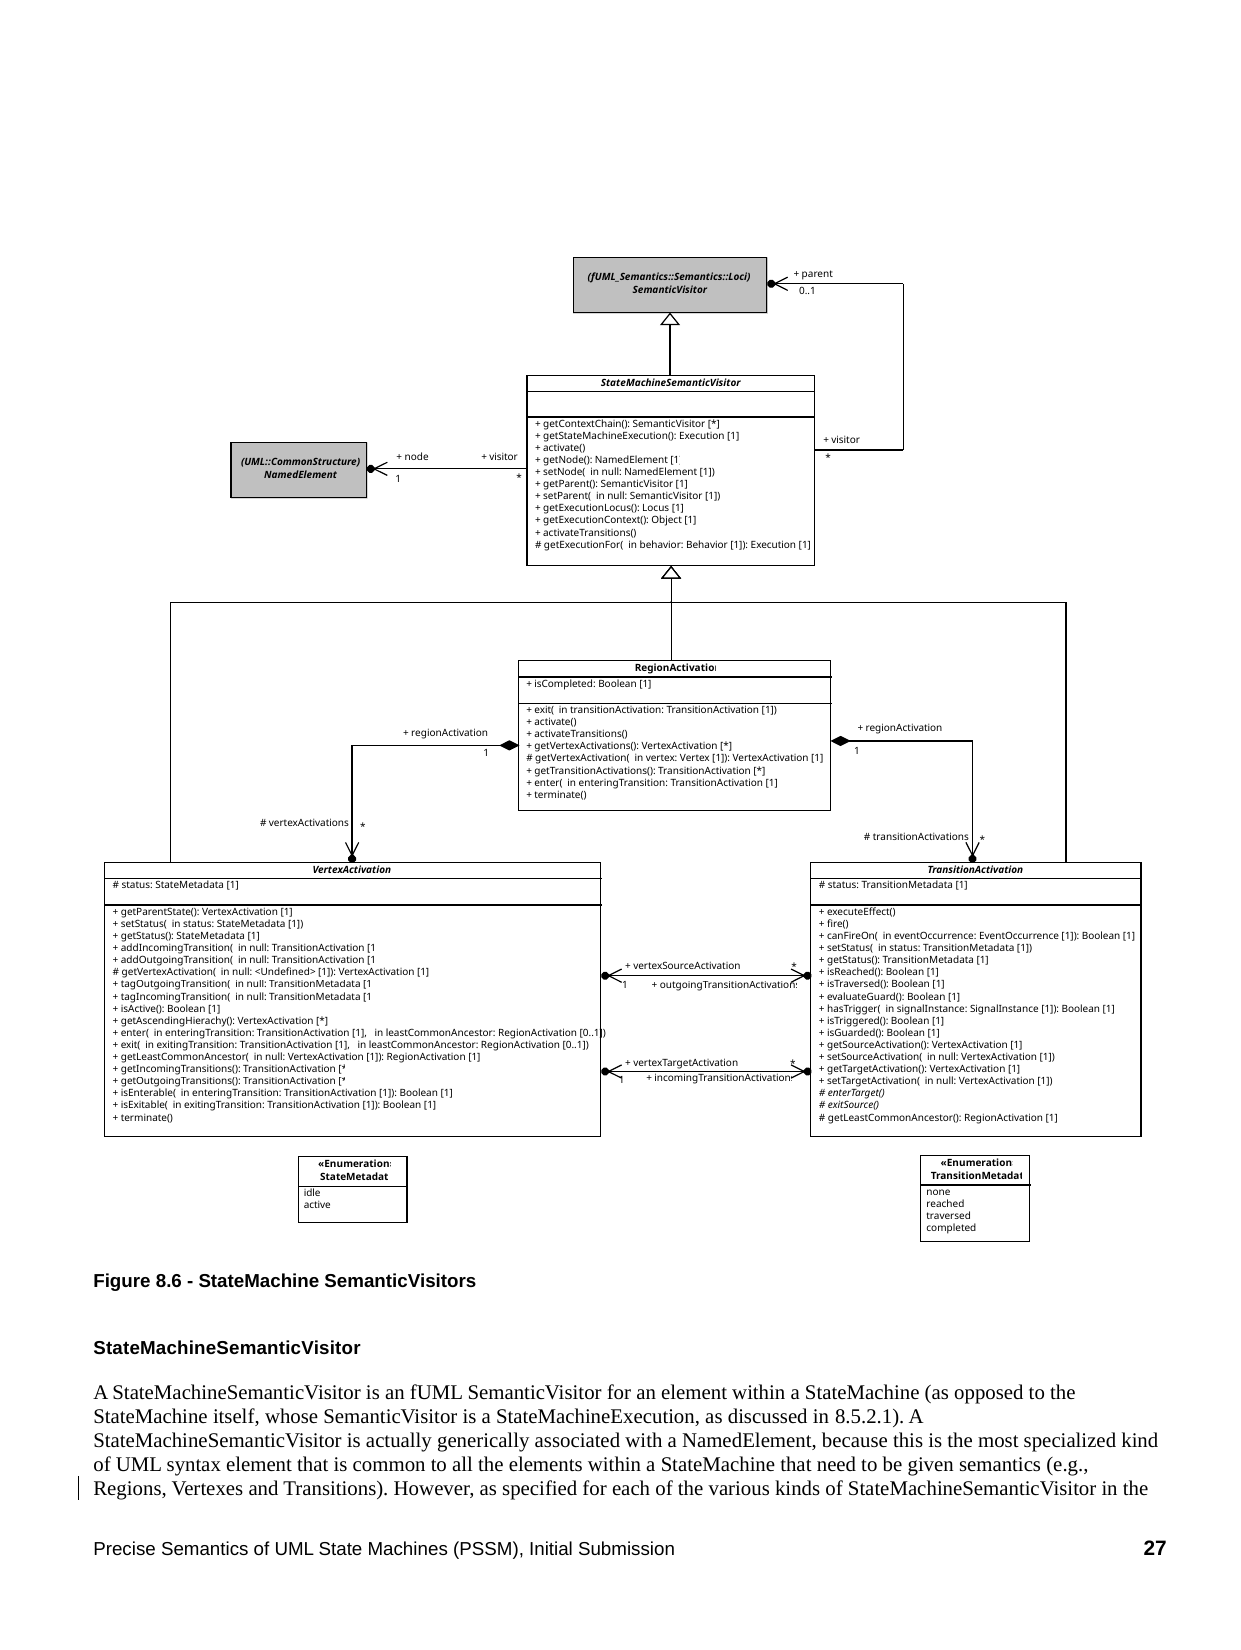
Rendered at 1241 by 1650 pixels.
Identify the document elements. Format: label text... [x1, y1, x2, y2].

subtitle StateMachineSemanticVisitor [93, 1337, 1164, 1358]
text A StateMachineSemanticVisitor is an fUML SemanticVisitor for an element within a StateMachine (as opposed to the StateMachine itself, whose SemanticVisitor is a StateMachineExecution, as discussed in 8.5.2.1). A StateMachineSemanticVisitor is actually generically associated with a NamedElement, because this is the most specialized kind of UML syntax element that is common to all the elements within a StateMachine that need to be given semantics (e.g., Regions, Vertexes and Transitions). However, as specified for each of the various kinds of StateMachineSemanticVisitor in the [93, 1379, 1164, 1500]
text Figure 8.6 - StateMachine SemanticVisitors [93, 1269, 1164, 1291]
